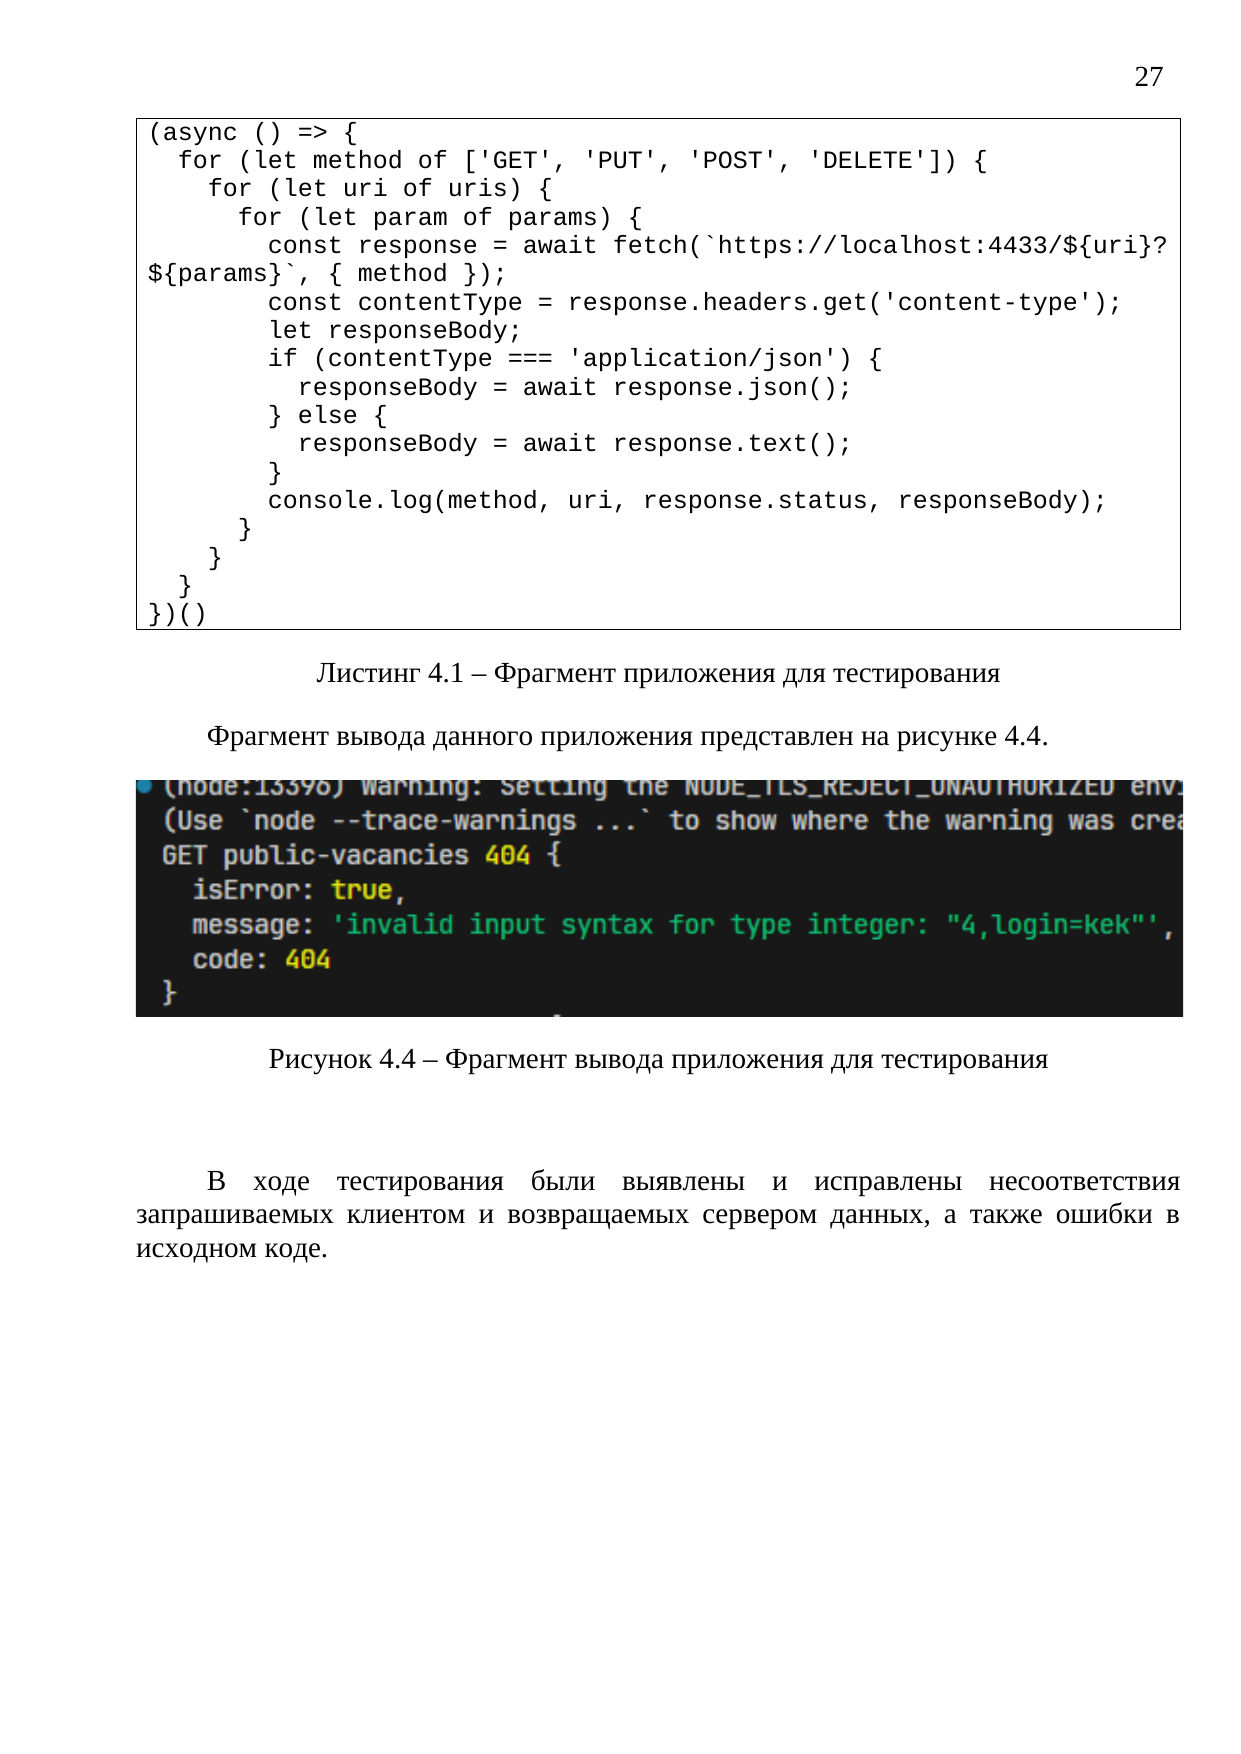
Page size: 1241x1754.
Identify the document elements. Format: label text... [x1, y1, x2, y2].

text Рисунок 4.4 – Фрагмент вывода приложения для тестирования [136, 1042, 1181, 1075]
text В ходе тестирования были выявлены и исправлены несоответствия запрашиваемых клиентом и возвращаемых сервером данных, а также ошибки в исходном коде. [136, 1163, 1181, 1263]
text Листинг 4.1 – Фрагмент приложения для тестирования [136, 655, 1181, 689]
table_header (async () => { for (let method of ['GET', 'PUT', 'POST', 'DELETE']) { for (let uri of uris) { for (let param of params) { const response = await fetch(`https://localhost:4433/${uri}?${params}`, { method }); const contentType = response.headers.get('content-type'); let responseBody; if (contentType === 'application/json') { responseBody = await response.json(); } else { responseBody = await response.text(); } console.log(method, uri, response.status, responseBody); } } } })() [137, 119, 1180, 629]
picture [135, 780, 1184, 1017]
text Фрагмент вывода данного приложения представлен на рисунке 4.4. [136, 718, 1181, 751]
